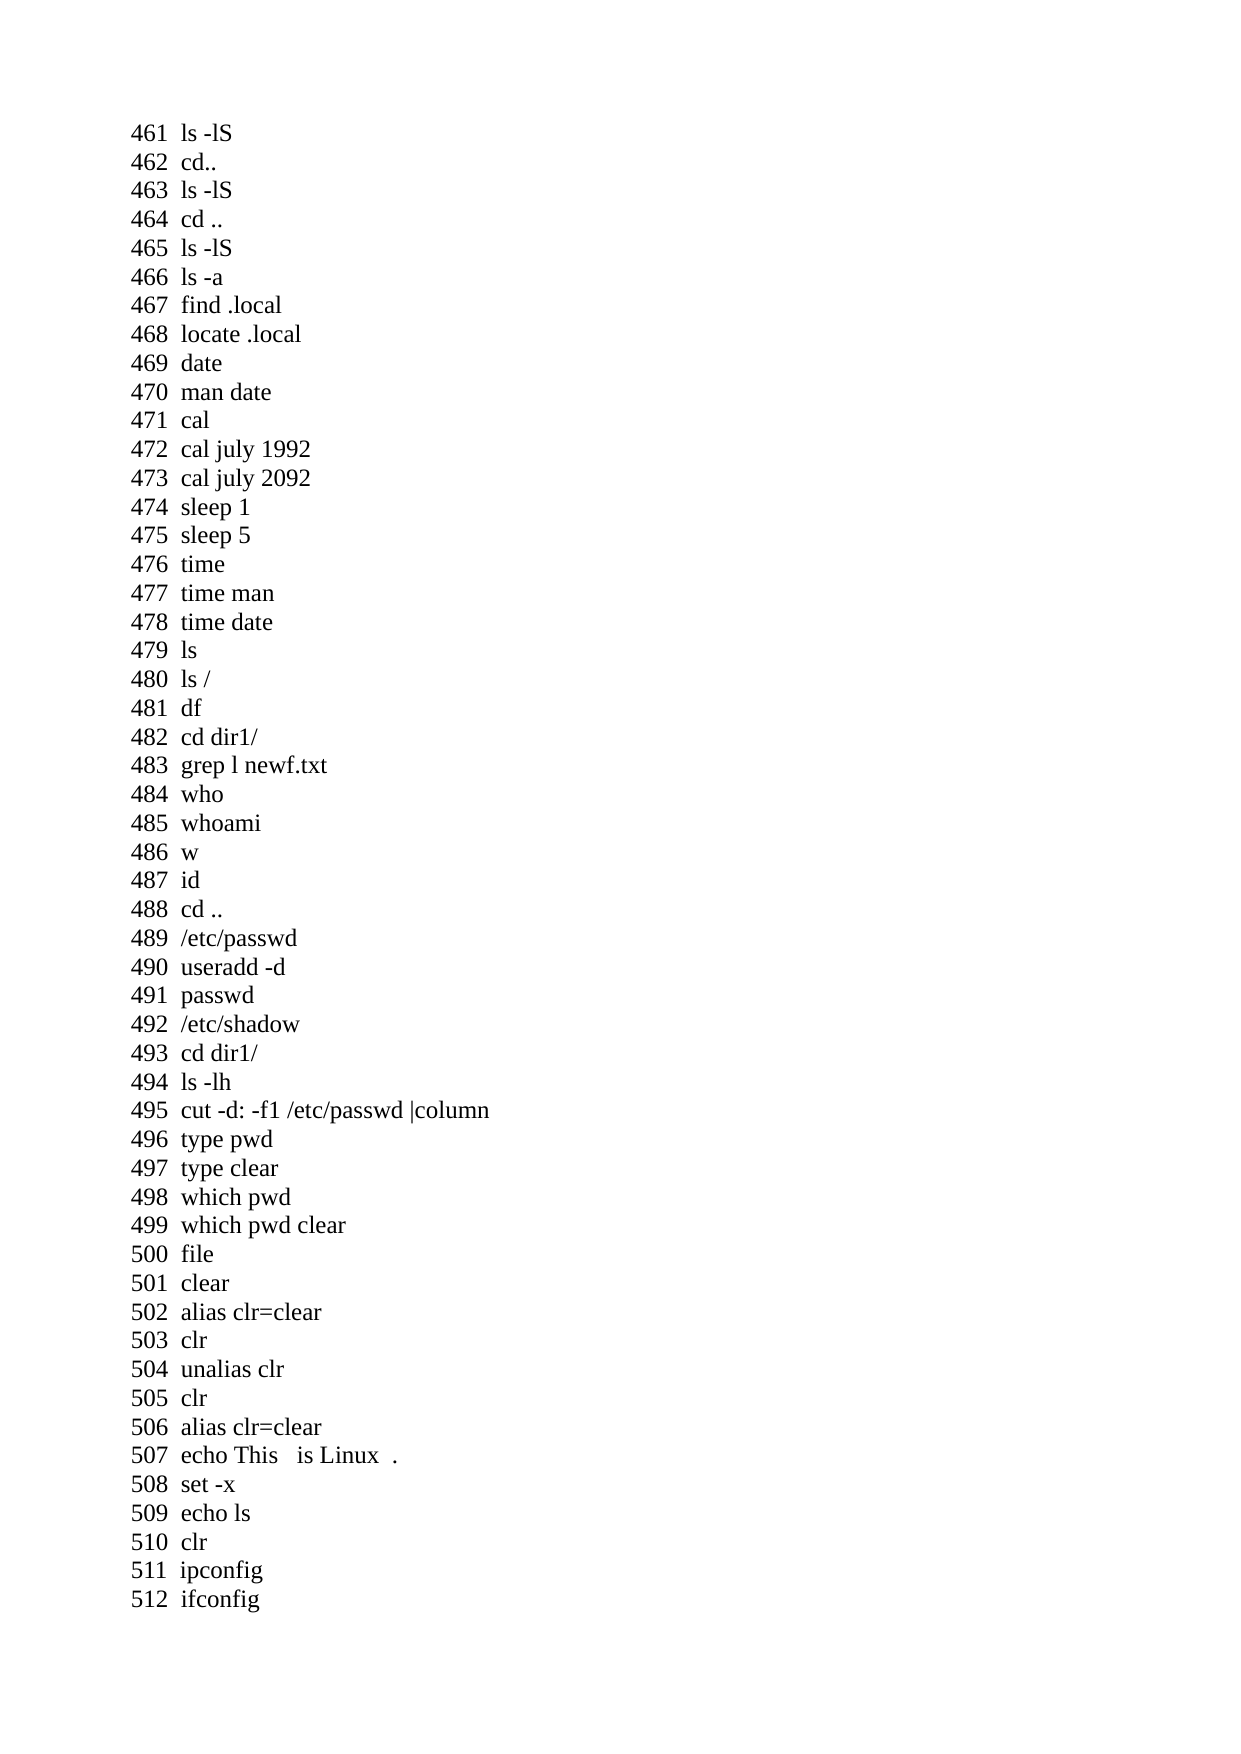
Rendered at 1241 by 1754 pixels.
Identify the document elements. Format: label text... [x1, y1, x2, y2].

text 489 /etc/passwd [118, 923, 1122, 952]
text 500 file [118, 1239, 1122, 1268]
text 510 clr [118, 1527, 1122, 1556]
text 511 ipconfig [118, 1556, 1122, 1584]
text 484 who [118, 779, 1122, 808]
text 495 cut -d: -f1 /etc/passwd |column [118, 1096, 1122, 1124]
text 461 ls -lS [118, 118, 1122, 147]
text 488 cd .. [118, 894, 1122, 923]
text 476 time [118, 549, 1122, 578]
text 471 cal [118, 406, 1122, 434]
text 501 clear [118, 1268, 1122, 1297]
text 506 alias clr=clear [118, 1412, 1122, 1441]
text 475 sleep 5 [118, 521, 1122, 549]
text 477 time man [118, 578, 1122, 607]
text 509 echo ls [118, 1498, 1122, 1527]
text 466 ls -a [118, 262, 1122, 291]
text 480 ls / [118, 664, 1122, 693]
text 470 man date [118, 377, 1122, 406]
text 502 alias clr=clear [118, 1297, 1122, 1326]
text 487 id [118, 866, 1122, 894]
text 505 clr [118, 1383, 1122, 1412]
text 507 echo This is Linux . [118, 1441, 1122, 1469]
text 508 set -x [118, 1469, 1122, 1498]
text 497 type clear [118, 1153, 1122, 1182]
text 472 cal july 1992 [118, 434, 1122, 463]
text 492 /etc/shadow [118, 1009, 1122, 1038]
text 464 cd .. [118, 204, 1122, 233]
text 462 cd.. [118, 147, 1122, 176]
text 474 sleep 1 [118, 492, 1122, 521]
text 473 cal july 2092 [118, 463, 1122, 492]
text 486 w [118, 837, 1122, 866]
text 468 locate .local [118, 319, 1122, 348]
text 512 ifconfig [118, 1584, 1122, 1613]
text 496 type pwd [118, 1124, 1122, 1153]
text 493 cd dir1/ [118, 1038, 1122, 1067]
text 467 find .local [118, 291, 1122, 319]
text 485 whoami [118, 808, 1122, 837]
text 499 which pwd clear [118, 1211, 1122, 1239]
text 463 ls -lS [118, 176, 1122, 204]
text 504 unalias clr [118, 1354, 1122, 1383]
text 483 grep l newf.txt [118, 751, 1122, 779]
text 478 time date [118, 607, 1122, 636]
text 498 which pwd [118, 1182, 1122, 1211]
text 481 df [118, 693, 1122, 722]
text 494 ls -lh [118, 1067, 1122, 1096]
text 479 ls [118, 636, 1122, 664]
text 490 useradd -d [118, 952, 1122, 981]
text 503 clr [118, 1326, 1122, 1354]
text 465 ls -lS [118, 233, 1122, 262]
text 491 passwd [118, 981, 1122, 1009]
text 482 cd dir1/ [118, 722, 1122, 751]
text 469 date [118, 348, 1122, 377]
